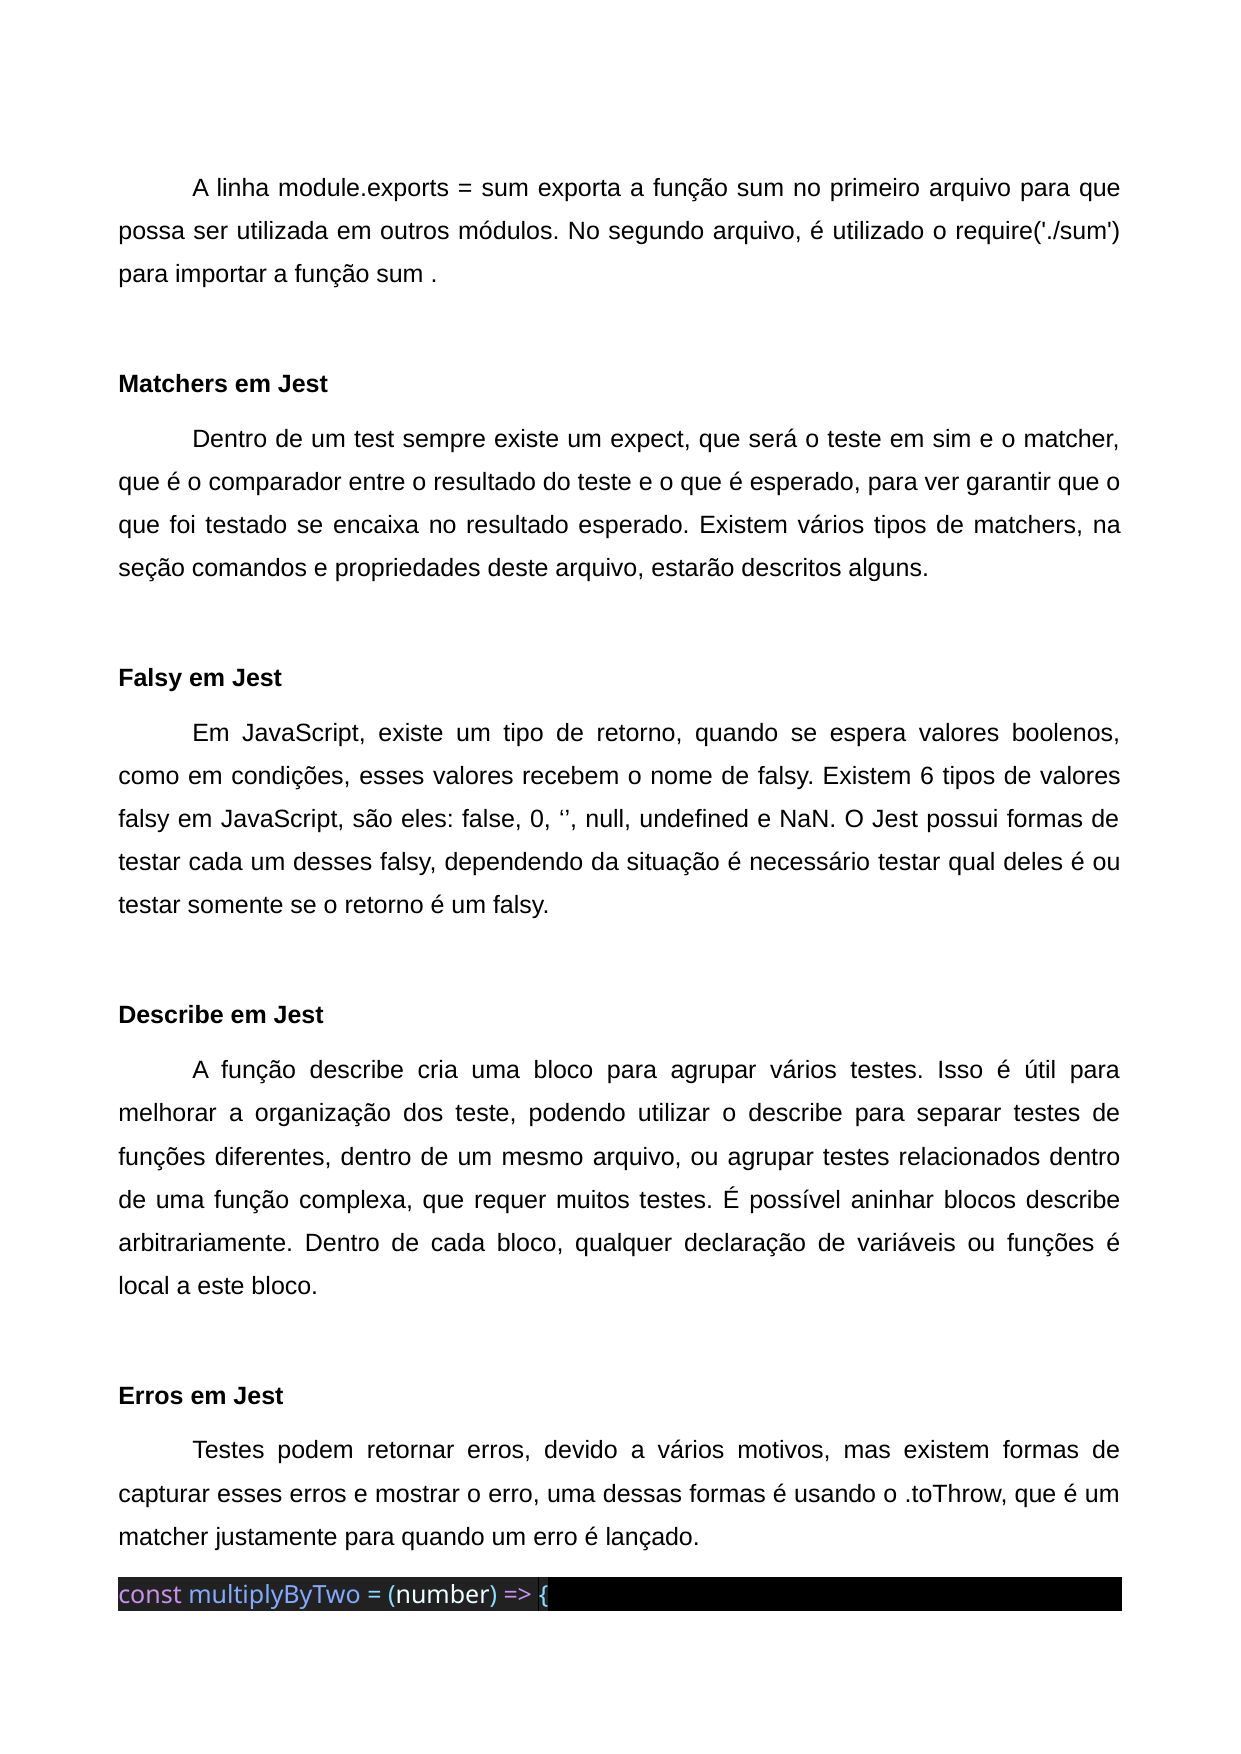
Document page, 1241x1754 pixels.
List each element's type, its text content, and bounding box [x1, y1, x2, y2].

text Describe em Jest [118, 1000, 1122, 1029]
text Erros em Jest [118, 1381, 1122, 1409]
text Matchers em Jest [118, 369, 1122, 398]
text Dentro de um test sempre existe um expect, que será o teste em sim e o matcher, que é o comparador entre o resultado do teste e o que é esperado, para ver garantir que o que foi testado se encaixa no resultado esperado. Existem vários tipos de matchers, na seção comandos e propriedades deste arquivo, estarão descritos alguns. [118, 424, 1122, 582]
text A função describe cria uma bloco para agrupar vários testes. Isso é útil para melhorar a organização dos teste, podendo utilizar o describe para separar testes de funções diferentes, dentro de um mesmo arquivo, ou agrupar testes relacionados dentro de uma função complexa, que requer muitos testes. É possível aninhar blocos describe arbitrariamente. Dentro de cada bloco, qualquer declaração de variáveis ou funções é local a este bloco. [118, 1055, 1122, 1299]
text A linha module.exports = sum exporta a função sum no primeiro arquivo para que possa ser utilizada em outros módulos. No segundo arquivo, é utilizado o require('./sum') para importar a função sum . [118, 173, 1122, 288]
text const multiplyByTwo = (number) => { [118, 1577, 1122, 1611]
text Testes podem retornar erros, devido a vários motivos, mas existem formas de capturar esses erros e mostrar o erro, uma dessas formas é usando o .toThrow, que é um matcher justamente para quando um erro é lançado. [118, 1436, 1122, 1551]
text Em JavaScript, existe um tipo de retorno, quando se espera valores boolenos, como em condições, esses valores recebem o nome de falsy. Existem 6 tipos de valores falsy em JavaScript, são eles: false, 0, ‘’, null, undefined e NaN. O Jest possui formas de testar cada um desses falsy, dependendo da situação é necessário testar qual deles é ou testar somente se o retorno é um falsy. [118, 718, 1122, 919]
text Falsy em Jest [118, 663, 1122, 692]
